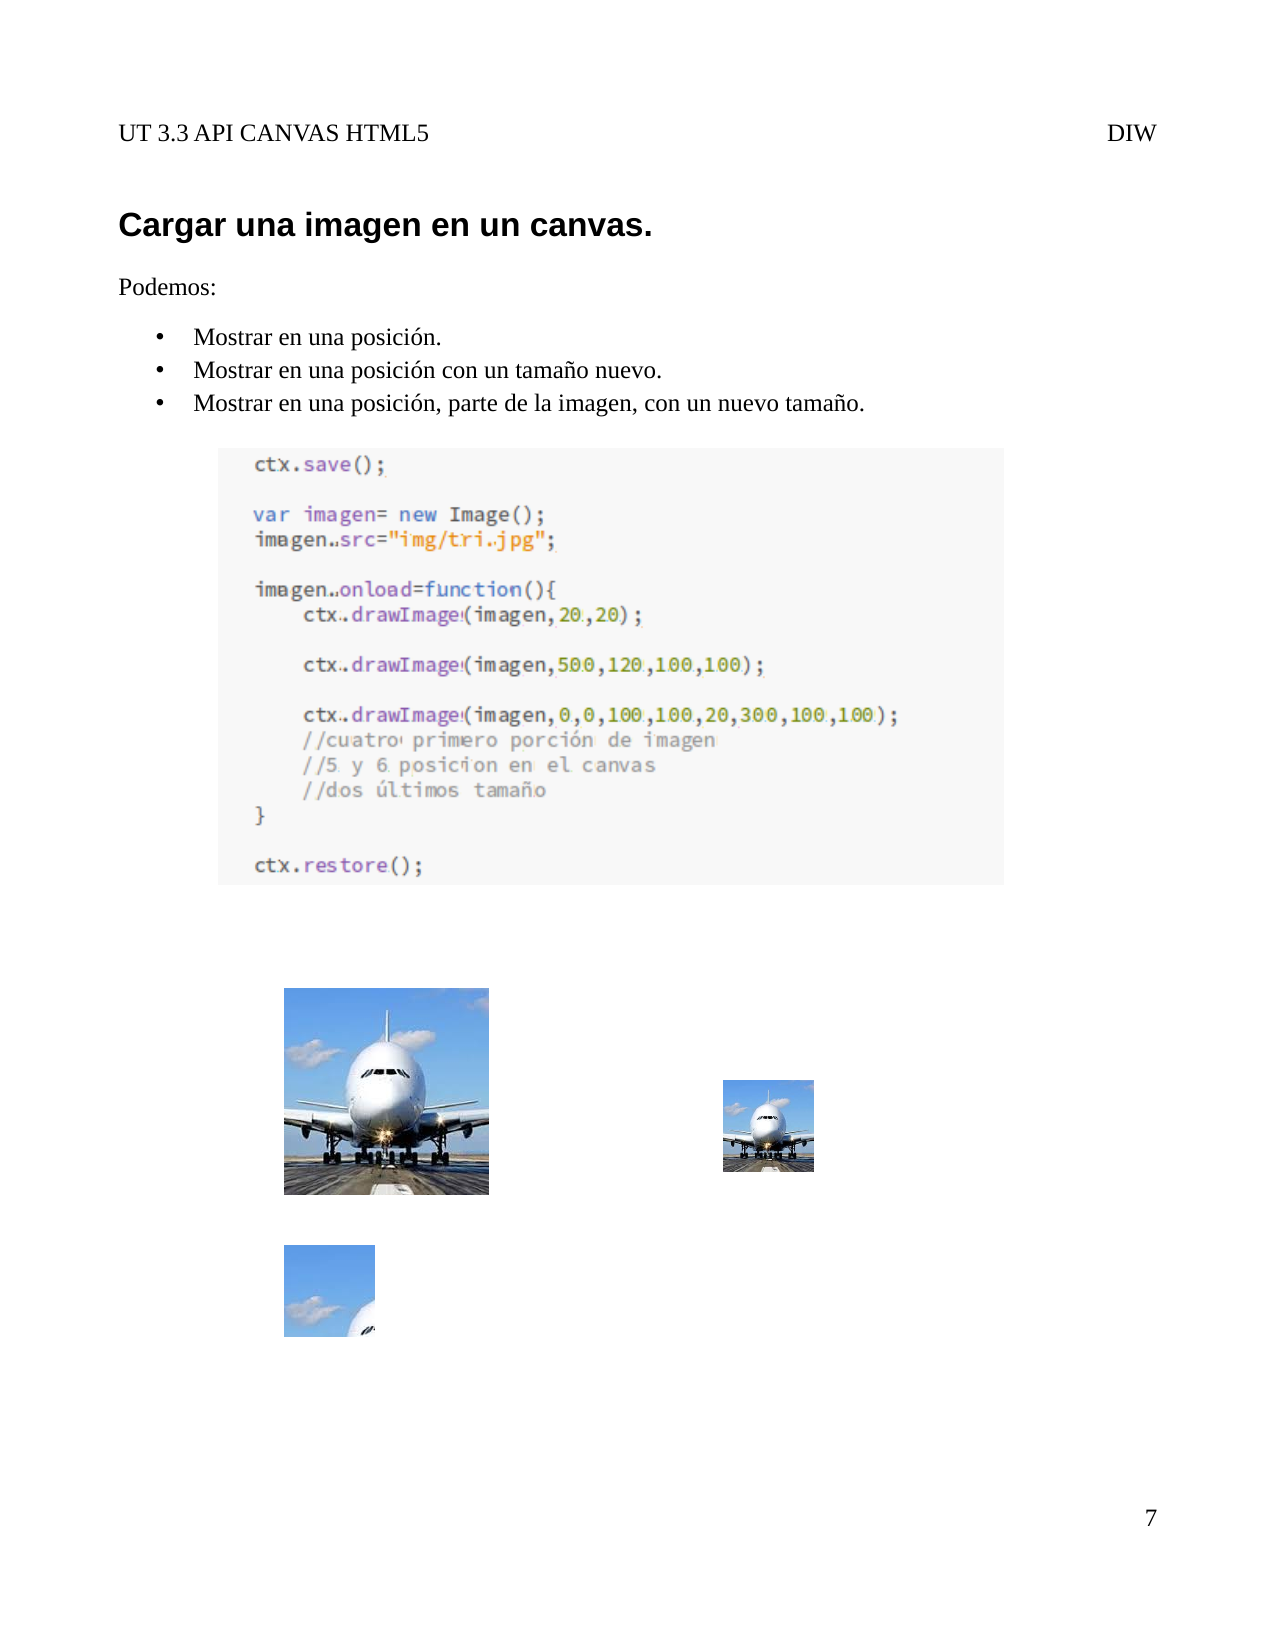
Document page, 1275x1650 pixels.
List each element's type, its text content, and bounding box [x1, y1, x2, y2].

picture [264, 976, 842, 1352]
text Podemos: [118, 272, 1157, 301]
picture [218, 448, 1004, 885]
list Mostrar en una posición, parte de la imagen, con un nuevo tamaño. [156, 388, 1157, 417]
list Mostrar en una posición con un tamaño nuevo. [156, 355, 1157, 383]
list Mostrar en una posición. [156, 322, 1157, 351]
subtitle Cargar una imagen en un canvas. [118, 205, 1157, 244]
